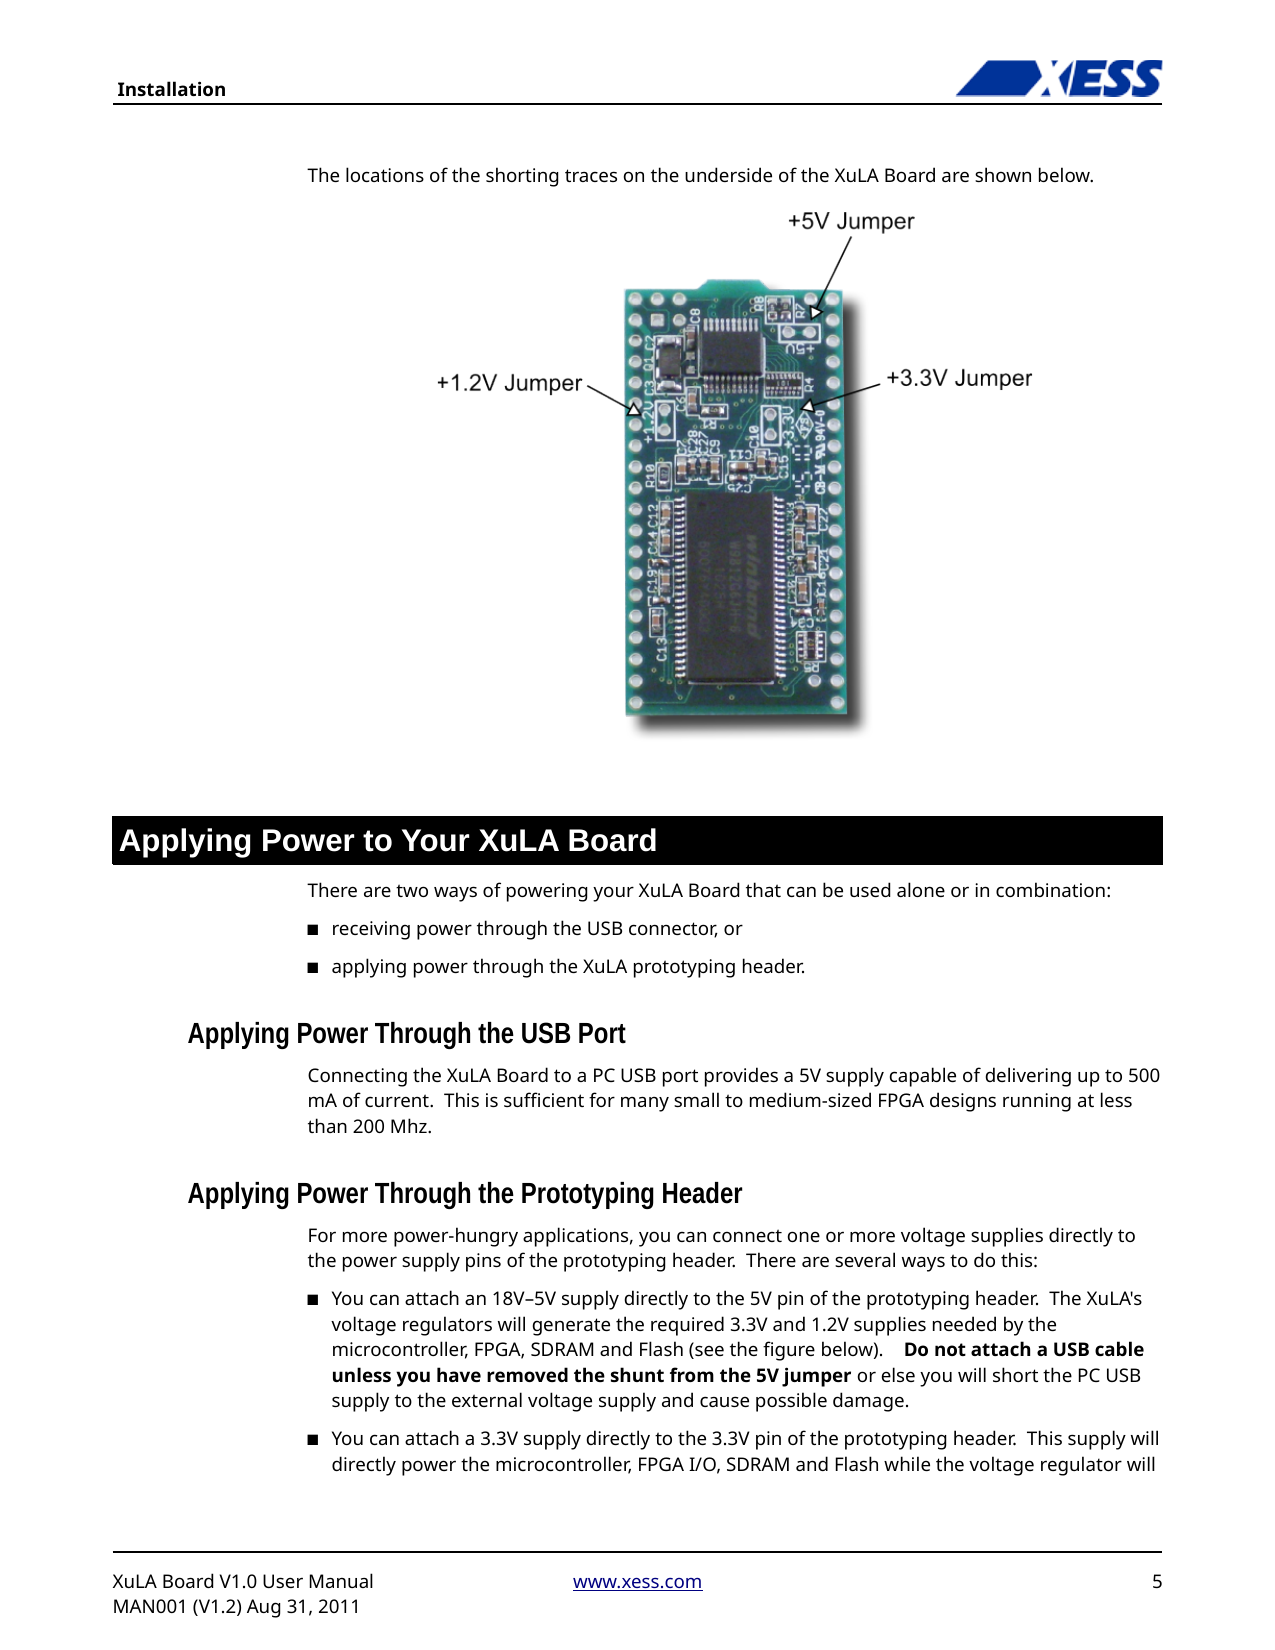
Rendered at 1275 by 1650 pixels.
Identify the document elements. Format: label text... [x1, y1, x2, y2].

text Connecting the XuLA Board to a PC USB port provides a 5V supply capable of delivering up to 500 mA of current. This is sufficient for many small to medium-sized FPGA designs running at less than 200 Mhz. [307, 1062, 1162, 1138]
picture [955, 60, 1163, 97]
subtitle Applying Power Through the USB Port [187, 1016, 1162, 1049]
text There are two ways of powering your XuLA Board that can be used alone or in combination: [307, 877, 1162, 902]
subtitle Applying Power to Your XuLA Board [114, 817, 1162, 864]
list You can attach a 3.3V supply directly to the 3.3V pin of the prototyping header. This supply will directly power the microcontroller, FPGA I/O, SDRAM and Flash while the voltage regulator will [307, 1426, 1162, 1477]
subtitle Applying Power Through the Prototyping Header [187, 1176, 1162, 1209]
list You can attach an 18V–5V supply directly to the 5V pin of the prototyping header. The XuLA's voltage regulators will generate the required 3.3V and 1.2V supplies needed by the microcontroller, FPGA, SDRAM and Flash (see the figure below). Do not attach a USB cable unless you have removed the shunt from the 5V jumper or else you will short the PC USB supply to the external voltage supply and cause possible damage. [307, 1285, 1162, 1413]
text The locations of the shorting traces on the underside of the XuLA Board are shown below. [307, 162, 1162, 187]
list applying power through the XuLA prototyping header. [307, 953, 1162, 978]
text For more power-hungry applications, you can connect one or more voltage supplies directly to the power supply pins of the prototyping header. There are several ways to do this: [307, 1222, 1162, 1273]
list receiving power through the USB connector, or [307, 915, 1162, 940]
picture [437, 212, 1033, 779]
